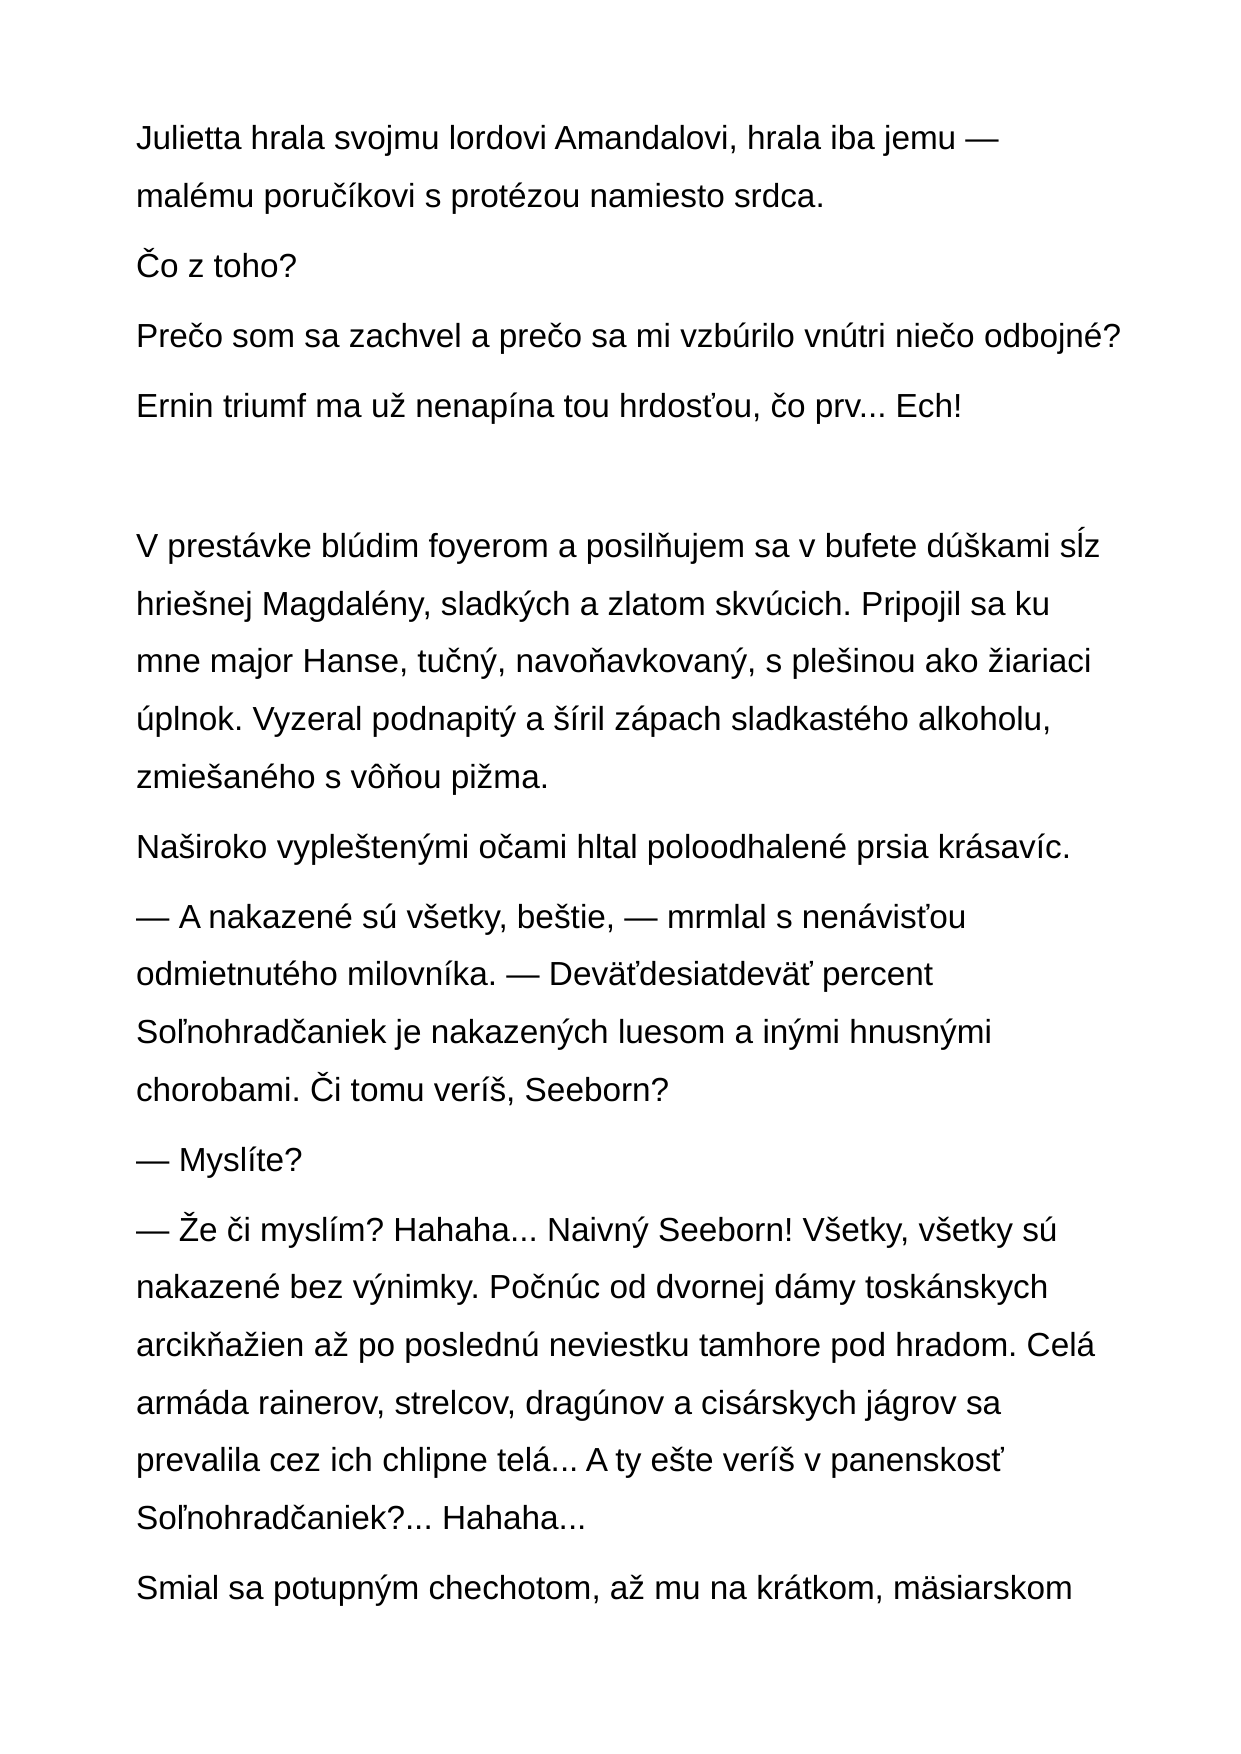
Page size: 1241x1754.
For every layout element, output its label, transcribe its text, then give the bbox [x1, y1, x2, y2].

text V prestávke blúdim foyerom a posilňujem sa v bufete dúškami sĺz hriešnej Magdalény, sladkých a zlatom skvúcich. Pripojil sa ku mne major Hanse, tučný, navoňavkovaný, s plešinou ako žiariaci úplnok. Vyzeral podnapitý a šíril zápach sladkastého alkoholu, zmiešaného s vôňou pižma. [136, 526, 1122, 795]
text Julietta hrala svojmu lordovi Amandalovi, hrala iba jemu — malému poručíkovi s protézou namiesto srdca. [136, 118, 1122, 214]
text — Myslíte? [136, 1140, 1122, 1178]
text Ernin triumf ma už nenapína tou hrdosťou, čo prv... Ech! [136, 386, 1122, 424]
text Smial sa potupným chechotom, až mu na krátkom, mäsiarskom [136, 1568, 1122, 1606]
text — A nakazené sú všetky, beštie, — mrmlal s nenávisťou odmietnutého milovníka. — Deväťdesiatdeväť percent Soľnohradčaniek je nakazených luesom a inými hnusnými chorobami. Či tomu veríš, Seeborn? [136, 897, 1122, 1108]
text Naširoko vypleštenými očami hltal poloodhalené prsia krásavíc. [136, 827, 1122, 865]
text Čo z toho? [136, 246, 1122, 284]
text — Že či myslím? Hahaha... Naivný Seeborn! Všetky, všetky sú nakazené bez výnimky. Počnúc od dvornej dámy toskánskych arcikňažien až po poslednú neviestku tamhore pod hradom. Celá armáda rainerov, strelcov, dragúnov a cisárskych jágrov sa prevalila cez ich chlipne telá... A ty ešte veríš v panenskosť Soľnohradčaniek?... Hahaha... [136, 1210, 1122, 1536]
text Prečo som sa zachvel a prečo sa mi vzbúrilo vnútri niečo odbojné? [136, 316, 1122, 354]
